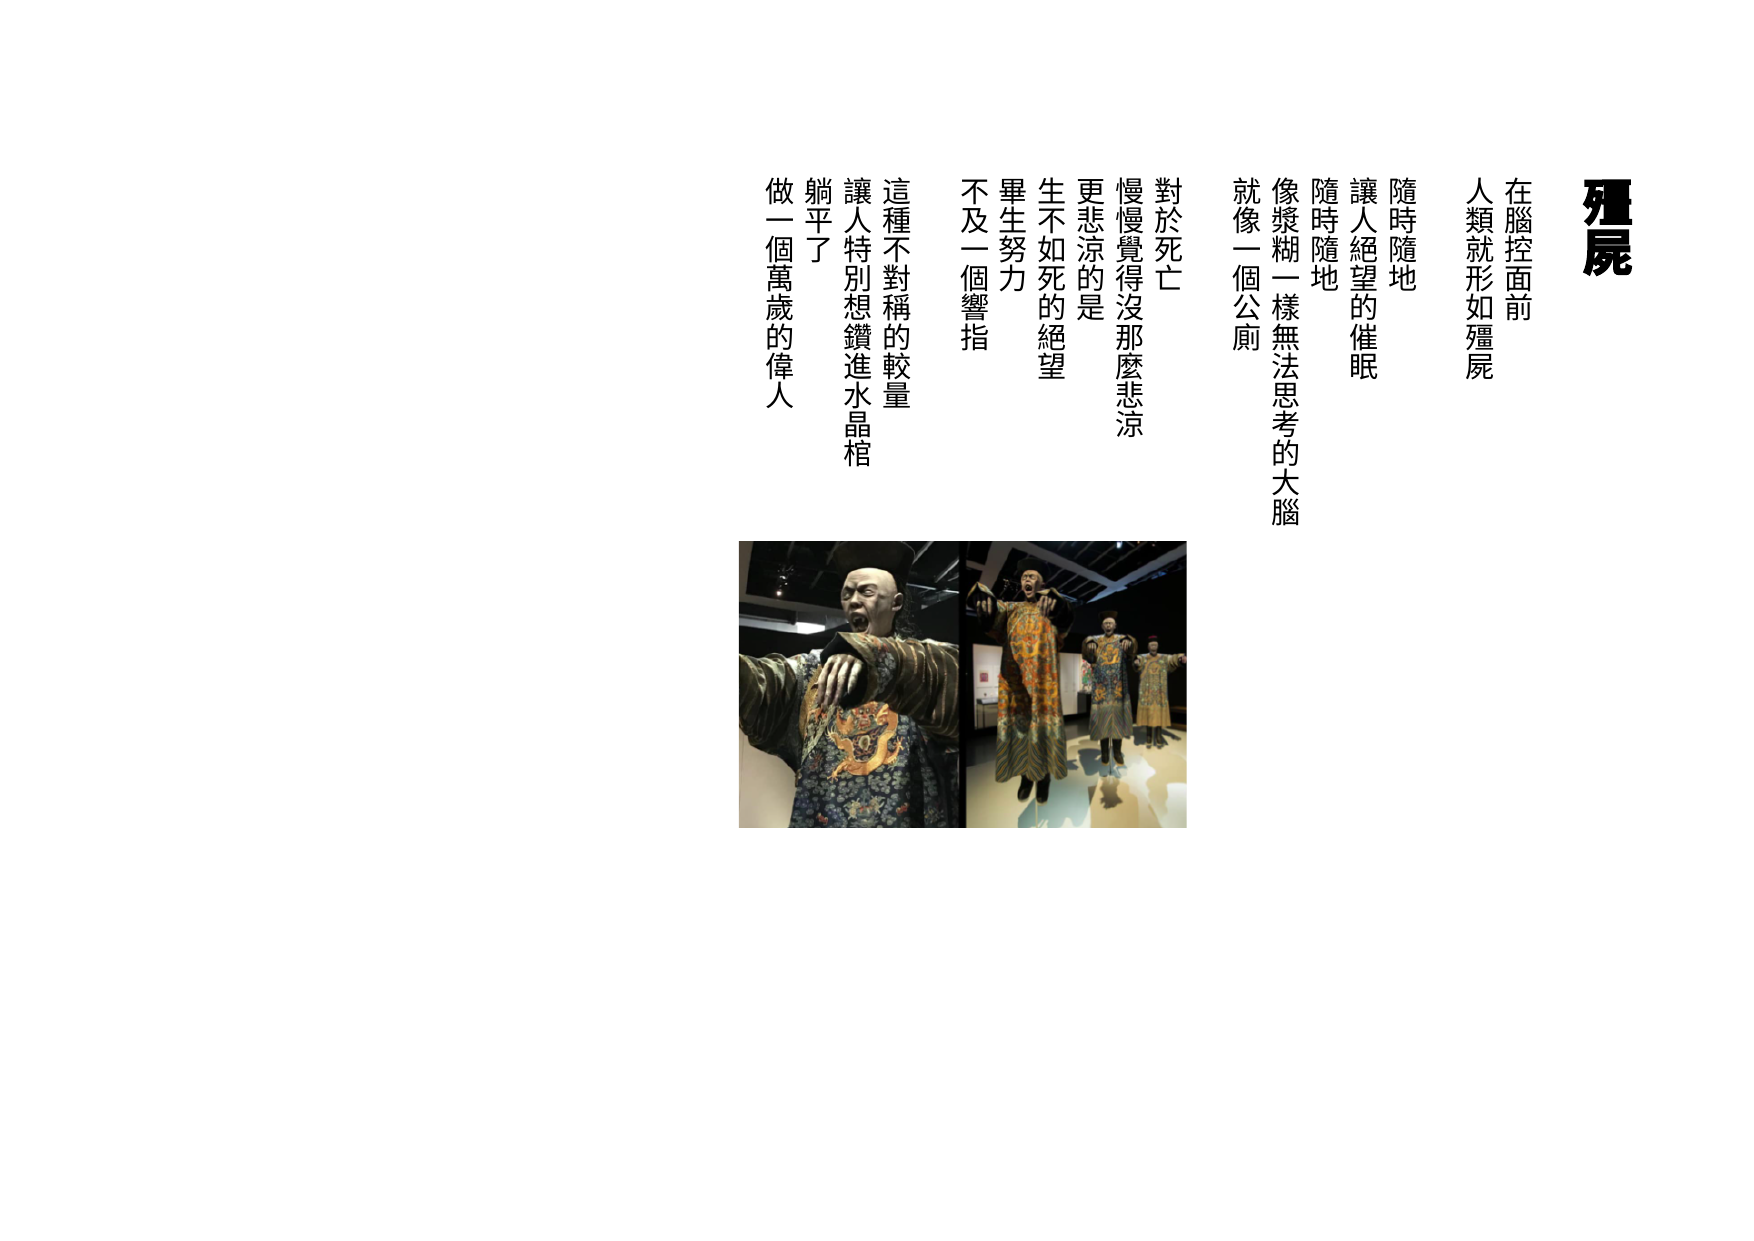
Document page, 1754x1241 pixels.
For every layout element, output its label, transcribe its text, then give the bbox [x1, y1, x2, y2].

text [955, 828, 989, 1122]
text [877, 828, 911, 1122]
text [799, 828, 833, 1122]
text 慢慢覺得沒那麼悲涼 [1111, 176, 1145, 541]
text [1072, 828, 1106, 1122]
text 就像一個公廁 [1227, 176, 1261, 1122]
text [1033, 828, 1067, 1122]
text [1150, 828, 1184, 1122]
text 這種不對稱的較量 [877, 176, 911, 541]
text [761, 828, 794, 1122]
text [994, 828, 1028, 1122]
text 在腦控面前 [1499, 176, 1533, 1122]
text [838, 828, 872, 1122]
text 躺平了 [799, 176, 833, 541]
text 隨時隨地 [1305, 176, 1339, 1122]
text 隨時隨地 [1383, 176, 1417, 1122]
text 不及一個響指 [955, 176, 989, 541]
text 對於死亡 [1150, 176, 1184, 541]
text 人類就形如殭屍 [1461, 176, 1494, 1122]
text 生不如死的絕望 [1033, 176, 1067, 541]
text 殭屍 [1575, 176, 1635, 1122]
text [1111, 828, 1145, 1122]
text 做一個萬歲的偉人 [761, 176, 794, 541]
text 像漿糊一樣無法思考的大腦 [1266, 176, 1300, 1122]
text 畢生努力 [994, 176, 1028, 541]
text 更悲涼的是 [1072, 176, 1106, 541]
text 讓人絕望的催眠 [1344, 176, 1378, 1122]
text 讓人特別想鑽進水晶棺 [838, 176, 872, 541]
picture [738, 541, 1187, 828]
